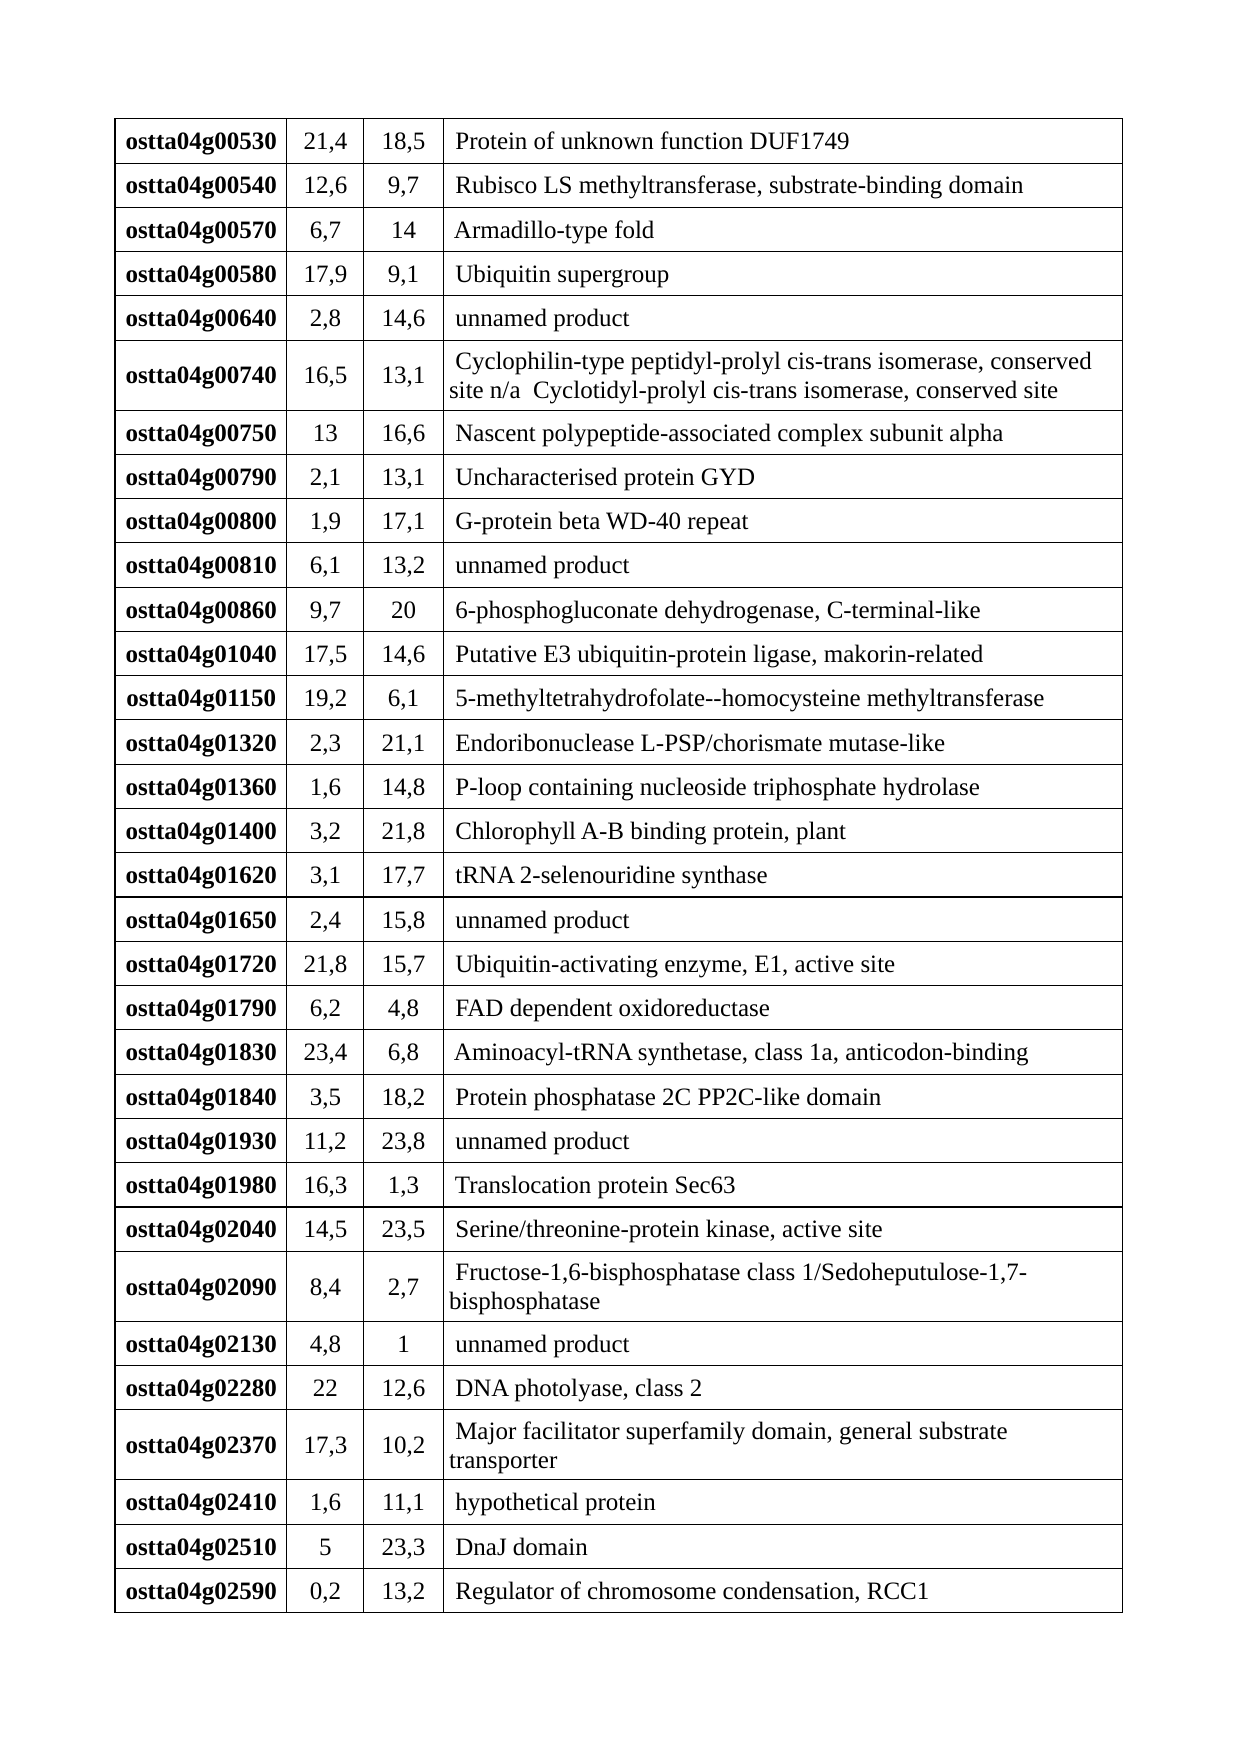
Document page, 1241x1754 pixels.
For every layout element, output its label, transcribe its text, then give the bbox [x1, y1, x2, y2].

table_cell ostta04g00810 [116, 543, 286, 587]
table_cell 14,8 [364, 765, 443, 808]
table_cell 1,9 [287, 499, 363, 542]
table_cell 22 [287, 1366, 363, 1409]
table_cell Aminoacyl-tRNA synthetase, class 1a, anticodon-binding [444, 1030, 1122, 1073]
table_cell 3,5 [287, 1075, 363, 1118]
table_cell [1123, 1479, 1240, 1523]
table_cell 17,1 [364, 499, 443, 542]
table_cell Nascent polypeptide-associated complex subunit alpha [444, 411, 1122, 454]
table_cell Putative E3 ubiquitin-protein ligase, makorin-related [444, 632, 1122, 675]
table_cell unnamed product [444, 898, 1122, 941]
table_cell FAD dependent oxidoreductase [444, 986, 1122, 1029]
table_cell ostta04g00540 [116, 164, 286, 207]
table_cell [1123, 1029, 1240, 1073]
table_cell hypothetical protein [444, 1480, 1122, 1523]
table_cell ostta04g01980 [116, 1163, 286, 1206]
table_cell 4,8 [364, 986, 443, 1029]
table_cell ostta04g01400 [116, 809, 286, 852]
table_cell 2,7 [364, 1252, 443, 1321]
table_cell 15,7 [364, 942, 443, 985]
table_cell Protein phosphatase 2C PP2C-like domain [444, 1075, 1122, 1118]
table_cell ostta04g02590 [116, 1569, 286, 1612]
table_cell [1123, 631, 1240, 675]
table_cell 11,2 [287, 1119, 363, 1162]
table_cell Fructose-1,6-bisphosphatase class 1/Sedoheputulose-1,7-bisphosphatase [444, 1252, 1122, 1321]
table_cell Cyclophilin-type peptidyl-prolyl cis-trans isomerase, conserved site n/a Cyclotidyl-prolyl cis-trans isomerase, conserved site [444, 341, 1122, 409]
table_cell [1123, 808, 1240, 852]
table_cell ostta04g02130 [116, 1322, 286, 1365]
table_cell [1123, 764, 1240, 808]
table_cell ostta04g01840 [116, 1075, 286, 1118]
table_cell ostta04g00860 [116, 588, 286, 631]
table_cell [1123, 340, 1240, 409]
table_cell [1123, 1118, 1240, 1162]
table_cell Endoribonuclease L-PSP/chorismate mutase-like [444, 720, 1122, 764]
table_cell 1,6 [287, 1480, 363, 1523]
table_cell DnaJ domain [444, 1525, 1122, 1568]
table_cell Uncharacterised protein GYD [444, 455, 1122, 498]
table_cell ostta04g02090 [116, 1252, 286, 1321]
table_cell ostta04g00740 [116, 341, 286, 409]
table_cell [1123, 163, 1240, 207]
table_cell [1123, 1568, 1240, 1612]
table_cell ostta04g01830 [116, 1030, 286, 1073]
table_cell 21,8 [364, 809, 443, 852]
table_cell 17,3 [287, 1410, 363, 1479]
table_cell ostta04g00750 [116, 411, 286, 454]
table_cell 6,7 [287, 208, 363, 251]
table_cell ostta04g01150 [116, 676, 286, 719]
table_cell 6,8 [364, 1030, 443, 1073]
table_cell 2,8 [287, 296, 363, 339]
table_cell [1123, 1162, 1240, 1206]
table_cell Regulator of chromosome condensation, RCC1 [444, 1569, 1122, 1612]
table_cell 2,4 [287, 898, 363, 941]
table_cell [1123, 1074, 1240, 1118]
table_cell [1123, 587, 1240, 631]
table_cell 21,4 [287, 119, 363, 162]
table_cell [1123, 941, 1240, 985]
table_cell unnamed product [444, 1119, 1122, 1162]
table_cell [1123, 719, 1240, 764]
table_cell 5 [287, 1525, 363, 1568]
table_cell [1123, 207, 1240, 251]
table_cell [1123, 1321, 1240, 1365]
table_cell [1123, 985, 1240, 1029]
table_cell DNA photolyase, class 2 [444, 1366, 1122, 1409]
table_cell 23,5 [364, 1208, 443, 1251]
table_cell ostta04g01650 [116, 898, 286, 941]
table_cell 23,3 [364, 1525, 443, 1568]
table_cell ostta04g00570 [116, 208, 286, 251]
table_cell [1123, 1251, 1240, 1321]
table_cell 18,5 [364, 119, 443, 162]
table_cell 21,1 [364, 720, 443, 764]
table_cell [1123, 675, 1240, 719]
table_cell 6,1 [287, 543, 363, 587]
table_cell Ubiquitin supergroup [444, 252, 1122, 295]
table_cell Chlorophyll A-B binding protein, plant [444, 809, 1122, 852]
table_cell ostta04g01720 [116, 942, 286, 985]
table_cell 17,9 [287, 252, 363, 295]
table_cell Translocation protein Sec63 [444, 1163, 1122, 1206]
table_cell 10,2 [364, 1410, 443, 1479]
table_cell Armadillo-type fold [444, 208, 1122, 251]
table_cell ostta04g01790 [116, 986, 286, 1029]
table_cell [1123, 542, 1240, 587]
table_cell 3,2 [287, 809, 363, 852]
table_cell ostta04g00640 [116, 296, 286, 339]
table_cell ostta04g00790 [116, 455, 286, 498]
table_cell [1123, 1409, 1240, 1479]
table_cell ostta04g02370 [116, 1410, 286, 1479]
table_cell Ubiquitin-activating enzyme, E1, active site [444, 942, 1122, 985]
table_cell 13,1 [364, 341, 443, 409]
table_cell ostta04g01620 [116, 853, 286, 896]
table_cell 12,6 [364, 1366, 443, 1409]
table_cell tRNA 2-selenouridine synthase [444, 853, 1122, 896]
table_cell [1123, 251, 1240, 295]
table_cell ostta04g02410 [116, 1480, 286, 1523]
table_cell 14,6 [364, 296, 443, 339]
table_cell Serine/threonine-protein kinase, active site [444, 1208, 1122, 1251]
table_cell ostta04g01930 [116, 1119, 286, 1162]
table_cell unnamed product [444, 296, 1122, 339]
table_cell ostta04g00580 [116, 252, 286, 295]
table_cell [1123, 498, 1240, 542]
table_cell 14,6 [364, 632, 443, 675]
table_cell [1123, 896, 1240, 941]
table_cell 23,4 [287, 1030, 363, 1073]
table_cell ostta04g00800 [116, 499, 286, 542]
table_cell P-loop containing nucleoside triphosphate hydrolase [444, 765, 1122, 808]
table_cell 14,5 [287, 1208, 363, 1251]
table_cell ostta04g00530 [116, 119, 286, 162]
table_cell ostta04g02510 [116, 1525, 286, 1568]
table_cell 5-methyltetrahydrofolate--homocysteine methyltransferase [444, 676, 1122, 719]
table_cell 2,1 [287, 455, 363, 498]
table_cell 14 [364, 208, 443, 251]
table_cell unnamed product [444, 543, 1122, 587]
table_cell 18,2 [364, 1075, 443, 1118]
table_cell G-protein beta WD-40 repeat [444, 499, 1122, 542]
table_cell 1,3 [364, 1163, 443, 1206]
table_cell 16,3 [287, 1163, 363, 1206]
table_cell 4,8 [287, 1322, 363, 1365]
table_cell 3,1 [287, 853, 363, 896]
table_cell Major facilitator superfamily domain, general substrate transporter [444, 1410, 1122, 1479]
table_cell [1123, 295, 1240, 339]
table_cell ostta04g02280 [116, 1366, 286, 1409]
table_cell [1123, 118, 1240, 162]
table_cell 15,8 [364, 898, 443, 941]
table_cell 6,1 [364, 676, 443, 719]
table_cell [1123, 410, 1240, 454]
table_cell 9,7 [287, 588, 363, 631]
table_cell unnamed product [444, 1322, 1122, 1365]
table_cell 17,7 [364, 853, 443, 896]
table_cell ostta04g01360 [116, 765, 286, 808]
table_cell 9,1 [364, 252, 443, 295]
table_cell 16,6 [364, 411, 443, 454]
table_cell 2,3 [287, 720, 363, 764]
table_cell 9,7 [364, 164, 443, 207]
table_cell 11,1 [364, 1480, 443, 1523]
table_cell [1123, 1524, 1240, 1568]
table_cell 20 [364, 588, 443, 631]
table_cell ostta04g01320 [116, 720, 286, 764]
table_cell 13 [287, 411, 363, 454]
table_cell 17,5 [287, 632, 363, 675]
table_cell 0,2 [287, 1569, 363, 1612]
table_cell 23,8 [364, 1119, 443, 1162]
table_cell Protein of unknown function DUF1749 [444, 119, 1122, 162]
table_cell 13,2 [364, 543, 443, 587]
table_cell 1,6 [287, 765, 363, 808]
table_cell 1 [364, 1322, 443, 1365]
table_cell [1123, 1365, 1240, 1409]
table_cell 6-phosphogluconate dehydrogenase, C-terminal-like [444, 588, 1122, 631]
table_cell 19,2 [287, 676, 363, 719]
table_cell 13,1 [364, 455, 443, 498]
table_cell 13,2 [364, 1569, 443, 1612]
table_cell ostta04g02040 [116, 1208, 286, 1251]
table_cell 21,8 [287, 942, 363, 985]
table_cell [1123, 1206, 1240, 1251]
table_cell Rubisco LS methyltransferase, substrate-binding domain [444, 164, 1122, 207]
table_cell 8,4 [287, 1252, 363, 1321]
table_cell [1123, 454, 1240, 498]
table_cell 16,5 [287, 341, 363, 409]
table_cell ostta04g01040 [116, 632, 286, 675]
table_cell [1123, 852, 1240, 896]
table_cell 12,6 [287, 164, 363, 207]
table_cell 6,2 [287, 986, 363, 1029]
